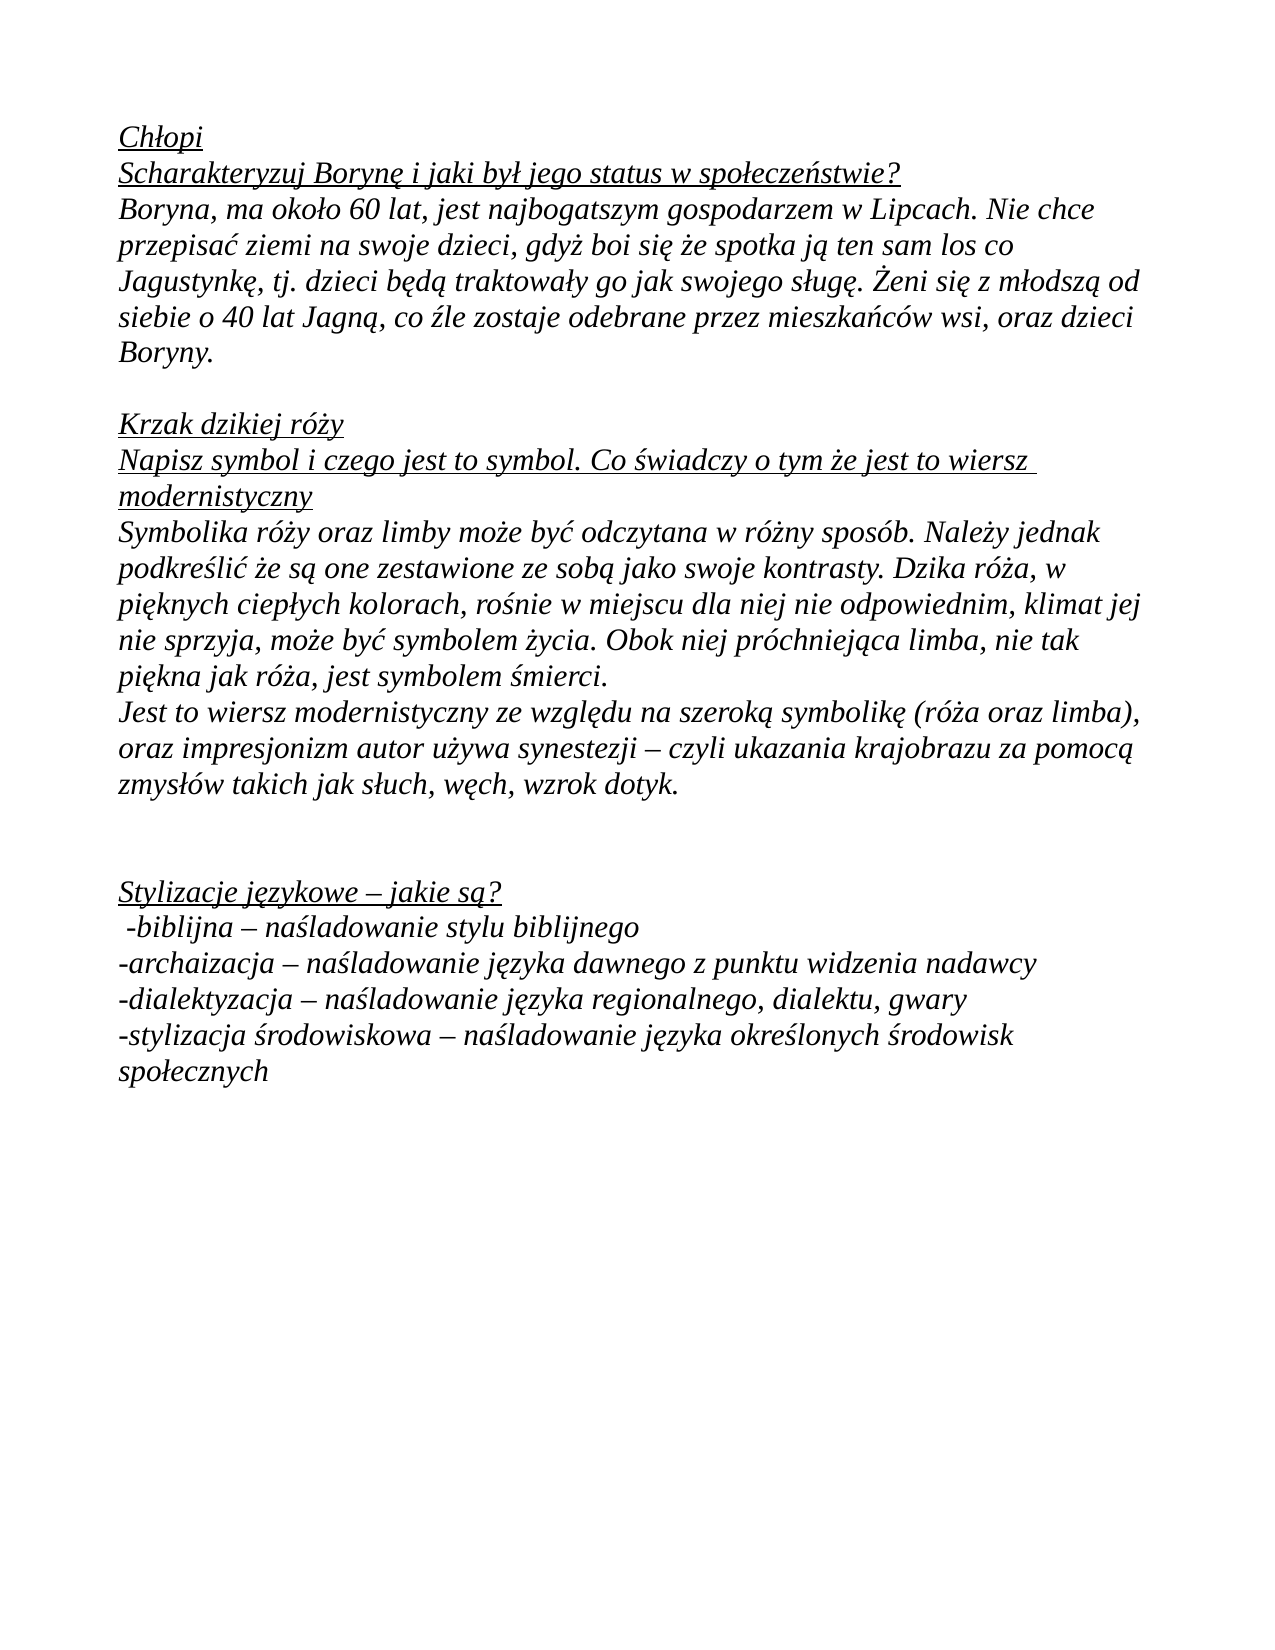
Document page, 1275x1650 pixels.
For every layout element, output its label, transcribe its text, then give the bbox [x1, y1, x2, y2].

text Jest to wiersz modernistyczny ze względu na szeroką symbolikę (róża oraz limba), oraz impresjonizm autor używa synestezji – czyli ukazania krajobrazu za pomocą zmysłów takich jak słuch, węch, wzrok dotyk. [118, 693, 1157, 801]
text -stylizacja środowiskowa – naśladowanie języka określonych środowisk społecznych [118, 1017, 1157, 1088]
text Boryna, ma około 60 lat, jest najbogatszym gospodarzem w Lipcach. Nie chce przepisać ziemi na swoje dzieci, gdyż boi się że spotka ją ten sam los co Jagustynkę, tj. dzieci będą traktowały go jak swojego sługę. Żeni się z młodszą od siebie o 40 lat Jagną, co źle zostaje odebrane przez mieszkańców wsi, oraz dzieci Boryny. [118, 190, 1157, 370]
text Chłopi [118, 118, 1157, 154]
text Krzak dzikiej róży [118, 406, 1157, 442]
text Symbolika róży oraz limby może być odczytana w różny sposób. Należy jednak podkreślić że są one zestawione ze sobą jako swoje kontrasty. Dzika róża, w pięknych ciepłych kolorach, rośnie w miejscu dla niej nie odpowiednim, klimat jej nie sprzyja, może być symbolem życia. Obok niej próchniejąca limba, nie tak piękna jak róża, jest symbolem śmierci. [118, 513, 1157, 693]
text -dialektyzacja – naśladowanie języka regionalnego, dialektu, gwary [118, 981, 1157, 1017]
text Scharakteryzuj Borynę i jaki był jego status w społeczeństwie? [118, 154, 1157, 190]
text Stylizacje językowe – jakie są? [118, 873, 1157, 909]
text -biblijna – naśladowanie stylu biblijnego [118, 909, 1157, 945]
text Napisz symbol i czego jest to symbol. Co świadczy o tym że jest to wiersz modernistyczny [118, 442, 1157, 513]
text -archaizacja – naśladowanie języka dawnego z punktu widzenia nadawcy [118, 945, 1157, 981]
